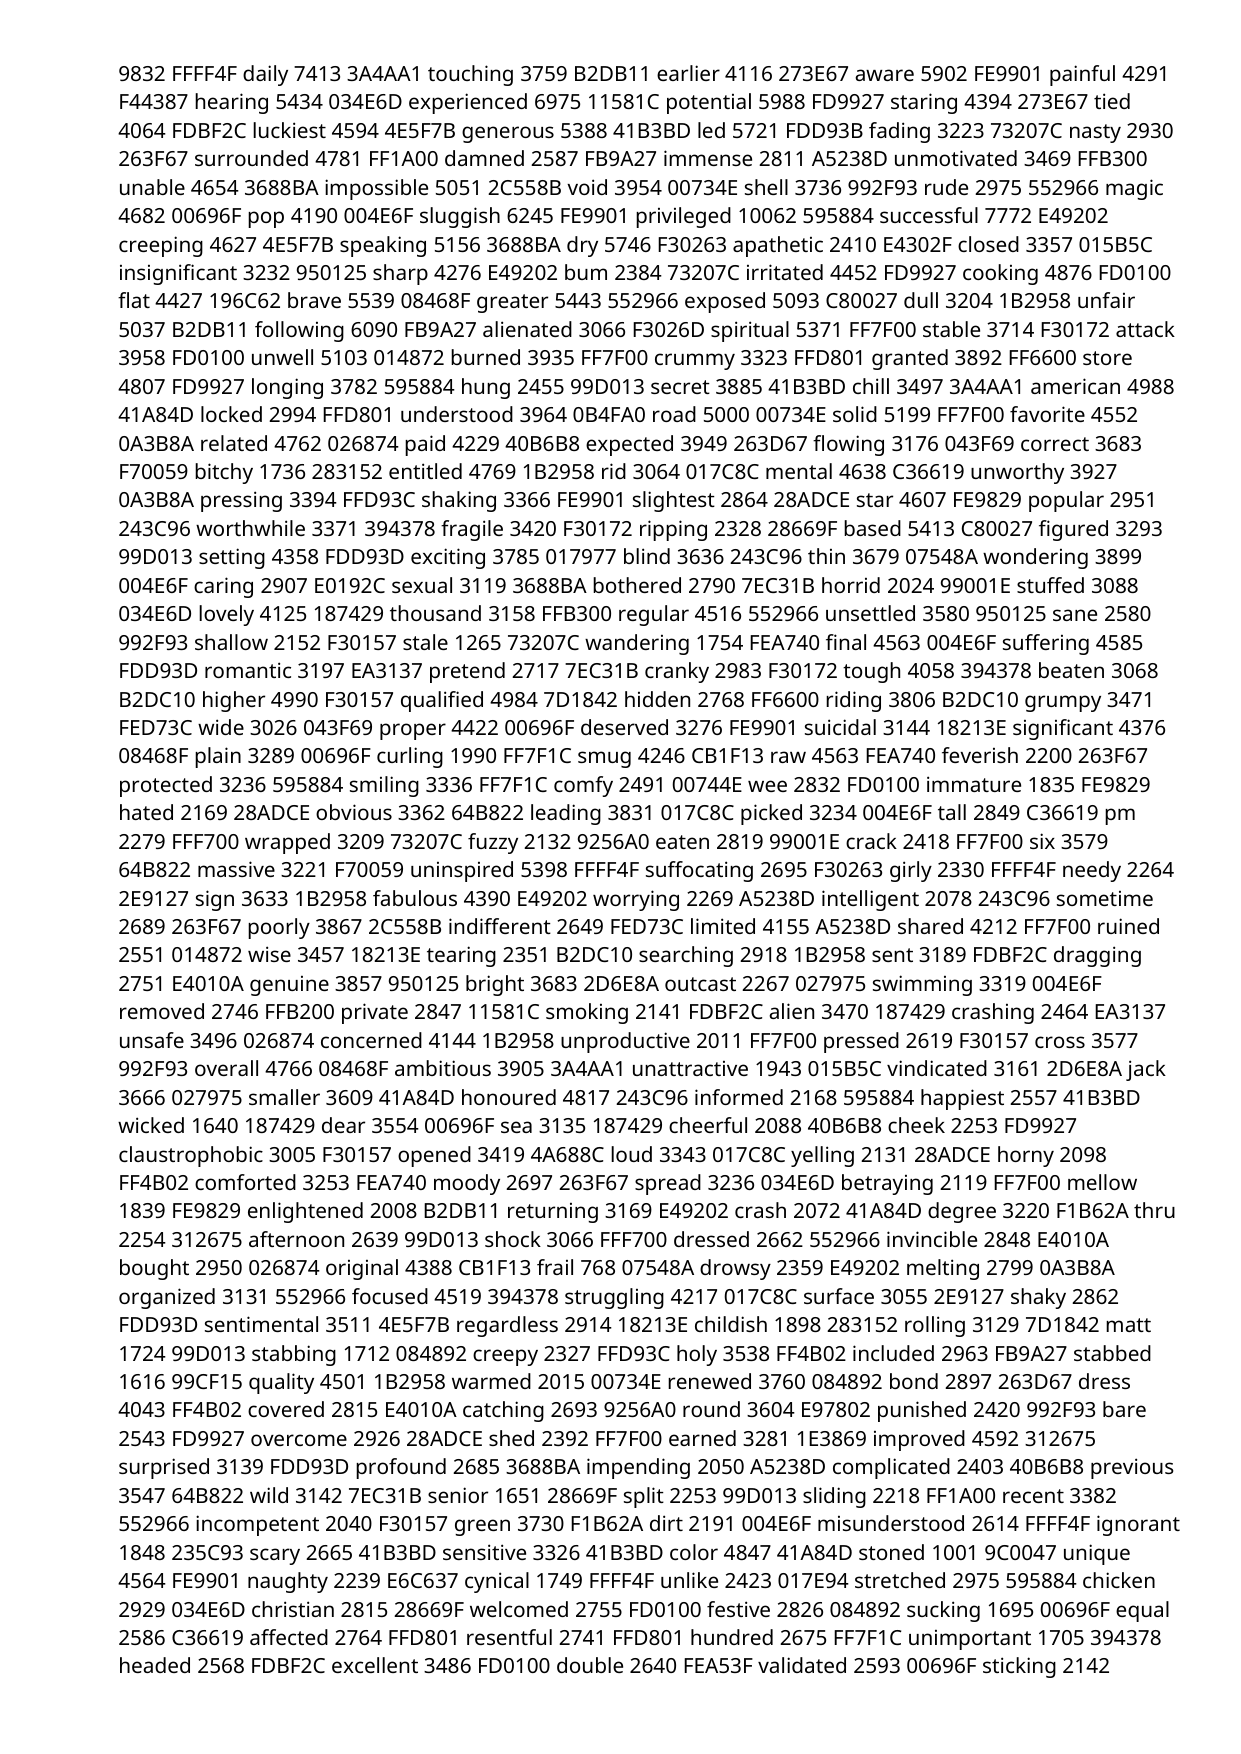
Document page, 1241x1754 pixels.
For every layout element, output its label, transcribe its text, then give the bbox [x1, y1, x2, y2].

text 9832 FFFF4F daily 7413 3A4AA1 touching 3759 B2DB11 earlier 4116 273E67 aware 5902 FE9901 painful 4291 F44387 hearing 5434 034E6D experienced 6975 11581C potential 5988 FD9927 staring 4394 273E67 tied 4064 FDBF2C luckiest 4594 4E5F7B generous 5388 41B3BD led 5721 FDD93B fading 3223 73207C nasty 2930 263F67 surrounded 4781 FF1A00 damned 2587 FB9A27 immense 2811 A5238D unmotivated 3469 FFB300 unable 4654 3688BA impossible 5051 2C558B void 3954 00734E shell 3736 992F93 rude 2975 552966 magic 4682 00696F pop 4190 004E6F sluggish 6245 FE9901 privileged 10062 595884 successful 7772 E49202 creeping 4627 4E5F7B speaking 5156 3688BA dry 5746 F30263 apathetic 2410 E4302F closed 3357 015B5C insignificant 3232 950125 sharp 4276 E49202 bum 2384 73207C irritated 4452 FD9927 cooking 4876 FD0100 flat 4427 196C62 brave 5539 08468F greater 5443 552966 exposed 5093 C80027 dull 3204 1B2958 unfair 5037 B2DB11 following 6090 FB9A27 alienated 3066 F3026D spiritual 5371 FF7F00 stable 3714 F30172 attack 3958 FD0100 unwell 5103 014872 burned 3935 FF7F00 crummy 3323 FFD801 granted 3892 FF6600 store 4807 FD9927 longing 3782 595884 hung 2455 99D013 secret 3885 41B3BD chill 3497 3A4AA1 american 4988 41A84D locked 2994 FFD801 understood 3964 0B4FA0 road 5000 00734E solid 5199 FF7F00 favorite 4552 0A3B8A related 4762 026874 paid 4229 40B6B8 expected 3949 263D67 flowing 3176 043F69 correct 3683 F70059 bitchy 1736 283152 entitled 4769 1B2958 rid 3064 017C8C mental 4638 C36619 unworthy 3927 0A3B8A pressing 3394 FFD93C shaking 3366 FE9901 slightest 2864 28ADCE star 4607 FE9829 popular 2951 243C96 worthwhile 3371 394378 fragile 3420 F30172 ripping 2328 28669F based 5413 C80027 figured 3293 99D013 setting 4358 FDD93D exciting 3785 017977 blind 3636 243C96 thin 3679 07548A wondering 3899 004E6F caring 2907 E0192C sexual 3119 3688BA bothered 2790 7EC31B horrid 2024 99001E stuffed 3088 034E6D lovely 4125 187429 thousand 3158 FFB300 regular 4516 552966 unsettled 3580 950125 sane 2580 992F93 shallow 2152 F30157 stale 1265 73207C wandering 1754 FEA740 final 4563 004E6F suffering 4585 FDD93D romantic 3197 EA3137 pretend 2717 7EC31B cranky 2983 F30172 tough 4058 394378 beaten 3068 B2DC10 higher 4990 F30157 qualified 4984 7D1842 hidden 2768 FF6600 riding 3806 B2DC10 grumpy 3471 FED73C wide 3026 043F69 proper 4422 00696F deserved 3276 FE9901 suicidal 3144 18213E significant 4376 08468F plain 3289 00696F curling 1990 FF7F1C smug 4246 CB1F13 raw 4563 FEA740 feverish 2200 263F67 protected 3236 595884 smiling 3336 FF7F1C comfy 2491 00744E wee 2832 FD0100 immature 1835 FE9829 hated 2169 28ADCE obvious 3362 64B822 leading 3831 017C8C picked 3234 004E6F tall 2849 C36619 pm 2279 FFF700 wrapped 3209 73207C fuzzy 2132 9256A0 eaten 2819 99001E crack 2418 FF7F00 six 3579 64B822 massive 3221 F70059 uninspired 5398 FFFF4F suffocating 2695 F30263 girly 2330 FFFF4F needy 2264 2E9127 sign 3633 1B2958 fabulous 4390 E49202 worrying 2269 A5238D intelligent 2078 243C96 sometime 2689 263F67 poorly 3867 2C558B indifferent 2649 FED73C limited 4155 A5238D shared 4212 FF7F00 ruined 2551 014872 wise 3457 18213E tearing 2351 B2DC10 searching 2918 1B2958 sent 3189 FDBF2C dragging 2751 E4010A genuine 3857 950125 bright 3683 2D6E8A outcast 2267 027975 swimming 3319 004E6F removed 2746 FFB200 private 2847 11581C smoking 2141 FDBF2C alien 3470 187429 crashing 2464 EA3137 unsafe 3496 026874 concerned 4144 1B2958 unproductive 2011 FF7F00 pressed 2619 F30157 cross 3577 992F93 overall 4766 08468F ambitious 3905 3A4AA1 unattractive 1943 015B5C vindicated 3161 2D6E8A jack 3666 027975 smaller 3609 41A84D honoured 4817 243C96 informed 2168 595884 happiest 2557 41B3BD wicked 1640 187429 dear 3554 00696F sea 3135 187429 cheerful 2088 40B6B8 cheek 2253 FD9927 claustrophobic 3005 F30157 opened 3419 4A688C loud 3343 017C8C yelling 2131 28ADCE horny 2098 FF4B02 comforted 3253 FEA740 moody 2697 263F67 spread 3236 034E6D betraying 2119 FF7F00 mellow 1839 FE9829 enlightened 2008 B2DB11 returning 3169 E49202 crash 2072 41A84D degree 3220 F1B62A thru 2254 312675 afternoon 2639 99D013 shock 3066 FFF700 dressed 2662 552966 invincible 2848 E4010A bought 2950 026874 original 4388 CB1F13 frail 768 07548A drowsy 2359 E49202 melting 2799 0A3B8A organized 3131 552966 focused 4519 394378 struggling 4217 017C8C surface 3055 2E9127 shaky 2862 FDD93D sentimental 3511 4E5F7B regardless 2914 18213E childish 1898 283152 rolling 3129 7D1842 matt 1724 99D013 stabbing 1712 084892 creepy 2327 FFD93C holy 3538 FF4B02 included 2963 FB9A27 stabbed 1616 99CF15 quality 4501 1B2958 warmed 2015 00734E renewed 3760 084892 bond 2897 263D67 dress 4043 FF4B02 covered 2815 E4010A catching 2693 9256A0 round 3604 E97802 punished 2420 992F93 bare 2543 FD9927 overcome 2926 28ADCE shed 2392 FF7F00 earned 3281 1E3869 improved 4592 312675 surprised 3139 FDD93D profound 2685 3688BA impending 2050 A5238D complicated 2403 40B6B8 previous 3547 64B822 wild 3142 7EC31B senior 1651 28669F split 2253 99D013 sliding 2218 FF1A00 recent 3382 552966 incompetent 2040 F30157 green 3730 F1B62A dirt 2191 004E6F misunderstood 2614 FFFF4F ignorant 1848 235C93 scary 2665 41B3BD sensitive 3326 41B3BD color 4847 41A84D stoned 1001 9C0047 unique 4564 FE9901 naughty 2239 E6C637 cynical 1749 FFFF4F unlike 2423 017E94 stretched 2975 595884 chicken 2929 034E6D christian 2815 28669F welcomed 2755 FD0100 festive 2826 084892 sucking 1695 00696F equal 2586 C36619 affected 2764 FFD801 resentful 2741 FFD801 hundred 2675 FF7F1C unimportant 1705 394378 headed 2568 FDBF2C excellent 3486 FD0100 double 2640 FEA53F validated 2593 00696F sticking 2142 [118, 59, 1181, 1680]
